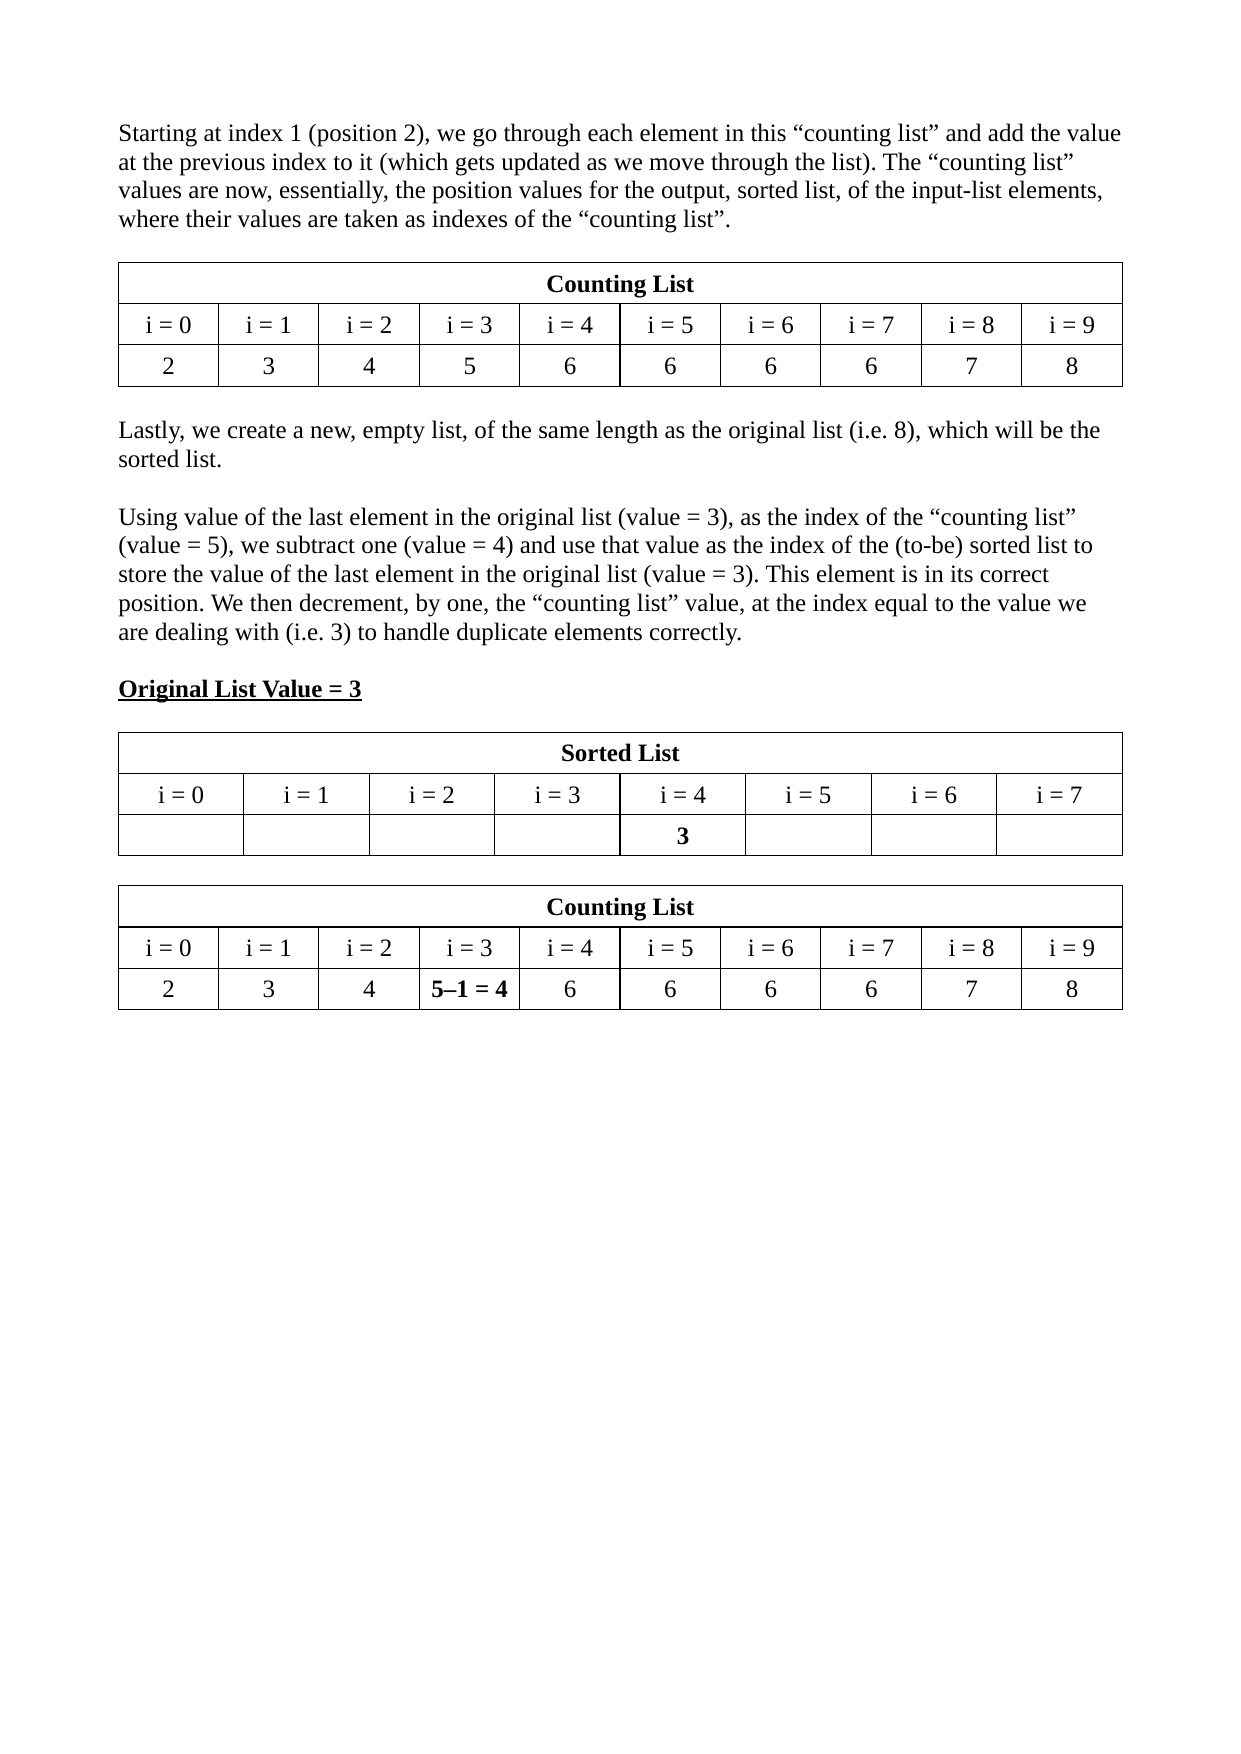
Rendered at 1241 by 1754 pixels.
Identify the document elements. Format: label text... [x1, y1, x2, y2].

table_cell [119, 815, 243, 855]
table_cell i = 2 [319, 928, 419, 968]
table_cell [370, 815, 494, 855]
table_cell 5–1 = 4 [420, 969, 519, 1009]
table_cell i = 7 [821, 304, 921, 344]
table_cell i = 5 [621, 928, 720, 968]
table_cell 7 [922, 969, 1021, 1009]
table_cell i = 8 [922, 928, 1021, 968]
table_cell [746, 815, 871, 855]
table_header Sorted List [119, 733, 1122, 773]
table_cell i = 4 [520, 304, 619, 344]
table_cell 8 [1022, 969, 1122, 1009]
table_cell i = 1 [219, 928, 318, 968]
table_cell i = 8 [922, 304, 1021, 344]
table_cell 6 [821, 345, 921, 386]
text Original List Value = 3 [118, 674, 1122, 703]
table_cell i = 7 [997, 774, 1122, 814]
table_cell 6 [721, 345, 820, 386]
table_cell i = 3 [420, 304, 519, 344]
table_cell i = 5 [621, 304, 720, 344]
table_cell i = 0 [119, 928, 218, 968]
table_cell 8 [1022, 345, 1122, 386]
table_cell i = 2 [370, 774, 494, 814]
table_cell 2 [119, 969, 218, 1009]
table_cell i = 6 [721, 928, 820, 968]
table_cell i = 6 [721, 304, 820, 344]
text Lastly, we create a new, empty list, of the same length as the original list (i.e. 8), which will be the sorted list. [118, 415, 1122, 473]
table_cell [244, 815, 369, 855]
table_cell 5 [420, 345, 519, 386]
text Starting at index 1 (position 2), we go through each element in this “counting list” and add the value at the previous index to it (which gets updated as we move through the list). The “counting list” values are now, essentially, the position values for the output, sorted list, of the input-list elements, where their values are taken as indexes of the “counting list”. [118, 118, 1122, 233]
table_cell i = 4 [520, 928, 619, 968]
table_cell 2 [119, 345, 218, 386]
table_cell 6 [621, 345, 720, 386]
table_cell i = 9 [1022, 928, 1122, 968]
table_cell i = 6 [872, 774, 996, 814]
table_cell 3 [219, 969, 318, 1009]
table_cell i = 1 [244, 774, 369, 814]
table_cell 6 [821, 969, 921, 1009]
table_cell 6 [520, 969, 619, 1009]
table_cell [872, 815, 996, 855]
table_cell i = 3 [420, 928, 519, 968]
table_cell i = 7 [821, 928, 921, 968]
table_header Counting List [119, 263, 1122, 303]
text Using value of the last element in the original list (value = 3), as the index of the “counting list” (value = 5), we subtract one (value = 4) and use that value as the index of the (to-be) sorted list to store the value of the last element in the original list (value = 3). This element is in its correct position. We then decrement, by one, the “counting list” value, at the index equal to the value we are dealing with (i.e. 3) to handle duplicate elements correctly. [118, 502, 1122, 645]
table_cell i = 1 [219, 304, 318, 344]
table_header Counting List [119, 886, 1122, 926]
table_cell 3 [219, 345, 318, 386]
table_cell 7 [922, 345, 1021, 386]
table_cell i = 2 [319, 304, 419, 344]
table_cell i = 0 [119, 304, 218, 344]
table_cell 6 [621, 969, 720, 1009]
table_cell i = 4 [621, 774, 745, 814]
table_cell i = 9 [1022, 304, 1122, 344]
table_cell i = 5 [746, 774, 871, 814]
table_cell 4 [319, 345, 419, 386]
table_cell [495, 815, 619, 855]
table_cell i = 3 [495, 774, 619, 814]
table_cell 6 [520, 345, 619, 386]
table_cell 4 [319, 969, 419, 1009]
table_cell i = 0 [119, 774, 243, 814]
table_cell [997, 815, 1122, 855]
table_cell 3 [621, 815, 745, 855]
table_cell 6 [721, 969, 820, 1009]
